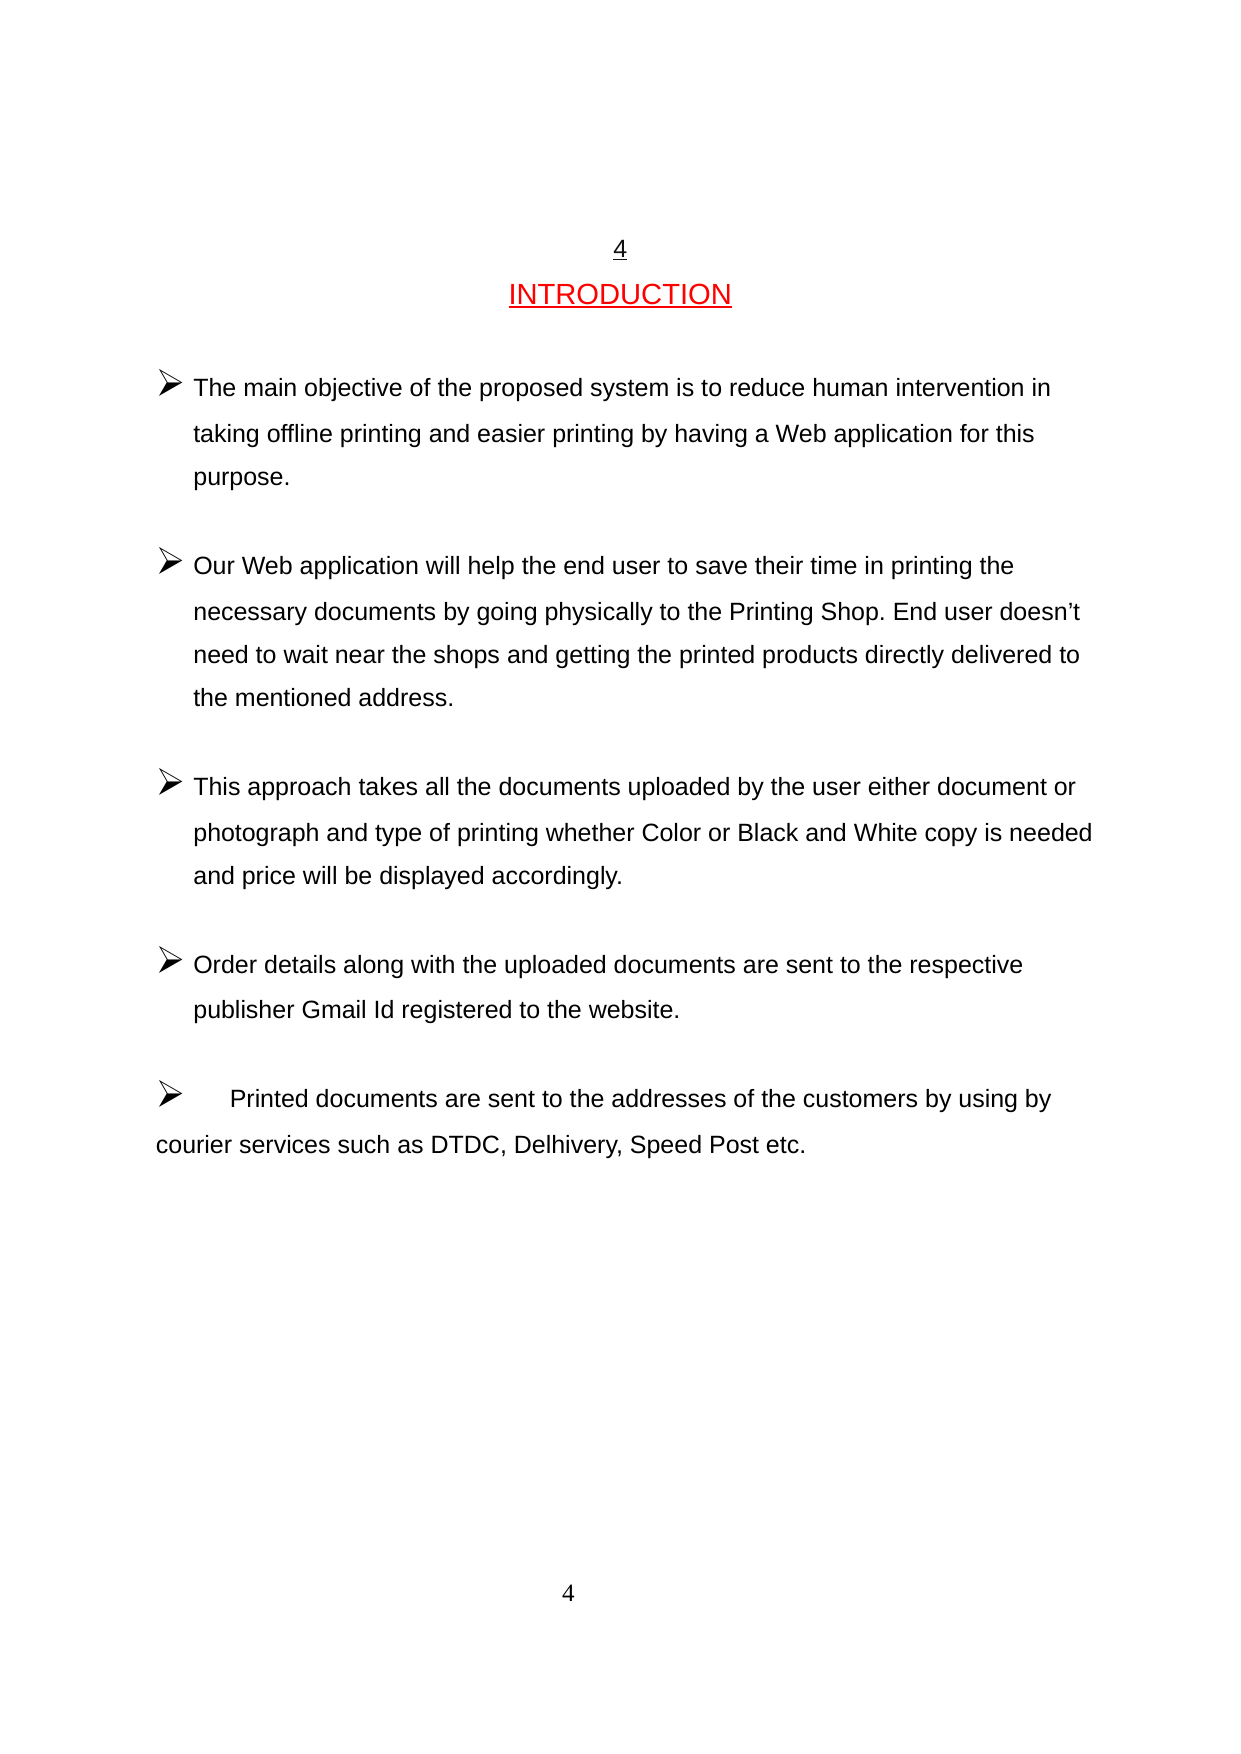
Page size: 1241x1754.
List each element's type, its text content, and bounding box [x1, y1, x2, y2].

list The main objective of the proposed system is to reduce human intervention in taking offline printing and easier printing by having a Web application for this purpose. [156, 370, 1122, 491]
list Printed documents are sent to the addresses of the customers by using by courier services such as DTDC, Delhivery, Speed Post etc. [156, 1082, 1122, 1159]
text INTRODUCTION [118, 277, 1122, 311]
list Our Web application will help the end user to save their time in printing the necessary documents by going physically to the Printing Shop. End user doesn’t need to wait near the shops and getting the printed products directly delivered to the mentioned address. [156, 548, 1122, 712]
list Order details along with the uploaded documents are sent to the respective publisher Gmail Id registered to the website. [156, 947, 1122, 1024]
text 8 [118, 234, 1122, 263]
list This approach takes all the documents uploaded by the user either document or photograph and type of printing whether Color or Black and White copy is needed and price will be displayed accordingly. [156, 769, 1122, 889]
